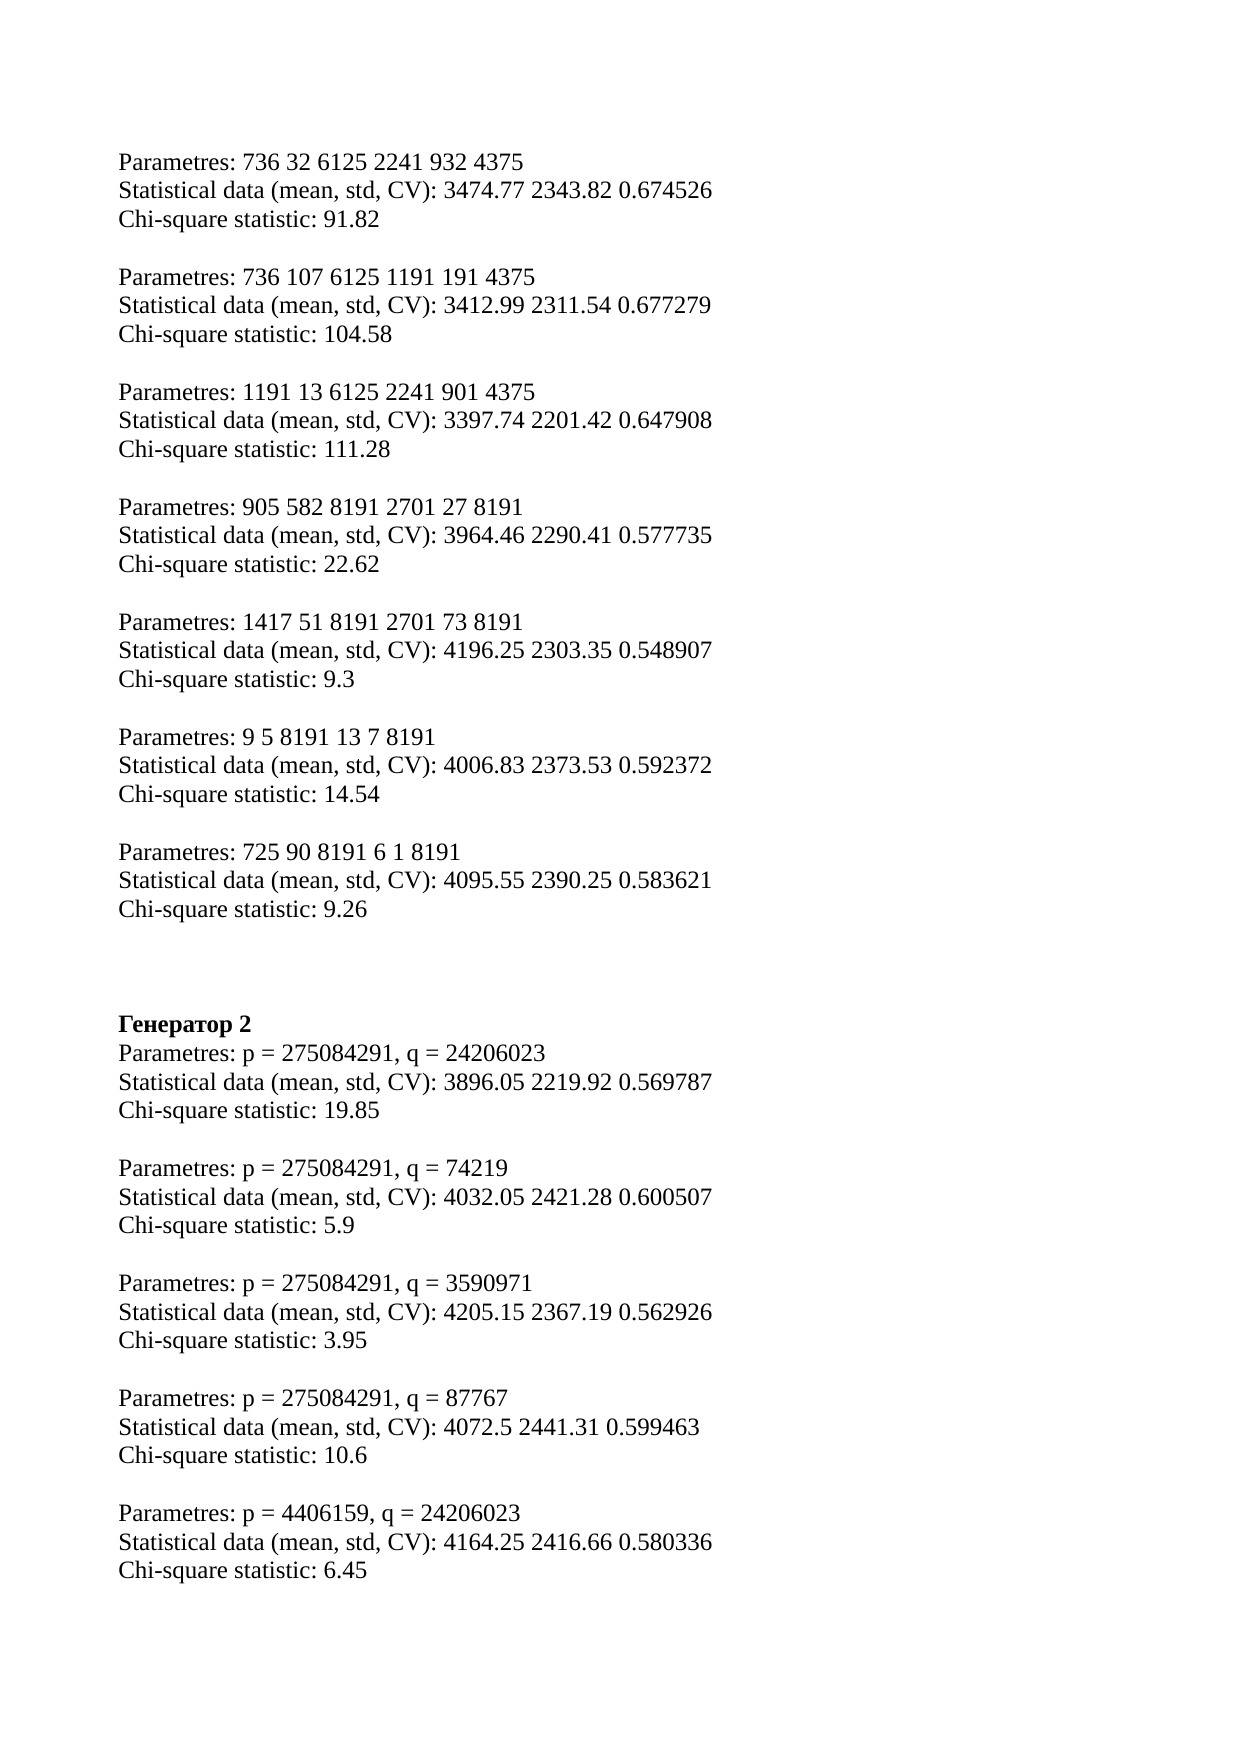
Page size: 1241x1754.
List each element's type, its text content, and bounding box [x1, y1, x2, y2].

text Chi-square statistic: 5.9 [118, 1211, 1122, 1239]
text Chi-square statistic: 91.82 [118, 204, 1122, 233]
text Parametres: 1191 13 6125 2241 901 4375 [118, 377, 1122, 406]
text Statistical data (mean, std, CV): 3896.05 2219.92 0.569787 [118, 1067, 1122, 1096]
text Statistical data (mean, std, CV): 3964.46 2290.41 0.577735 [118, 521, 1122, 549]
text Statistical data (mean, std, CV): 4196.25 2303.35 0.548907 [118, 636, 1122, 664]
text Parametres: 736 107 6125 1191 191 4375 [118, 262, 1122, 291]
text Chi-square statistic: 19.85 [118, 1096, 1122, 1124]
text Chi-square statistic: 14.54 [118, 779, 1122, 808]
text Statistical data (mean, std, CV): 3397.74 2201.42 0.647908 [118, 406, 1122, 434]
text Chi-square statistic: 9.3 [118, 664, 1122, 693]
text Parametres: p = 275084291, q = 74219 [118, 1153, 1122, 1182]
text Statistical data (mean, std, CV): 4006.83 2373.53 0.592372 [118, 751, 1122, 779]
text Chi-square statistic: 6.45 [118, 1556, 1122, 1584]
text Statistical data (mean, std, CV): 3412.99 2311.54 0.677279 [118, 291, 1122, 319]
text Parametres: 736 32 6125 2241 932 4375 [118, 147, 1122, 176]
text Parametres: 1417 51 8191 2701 73 8191 [118, 607, 1122, 636]
text Chi-square statistic: 9.26 [118, 894, 1122, 923]
text Parametres: p = 275084291, q = 24206023 [118, 1038, 1122, 1067]
text Statistical data (mean, std, CV): 3474.77 2343.82 0.674526 [118, 176, 1122, 204]
text Statistical data (mean, std, CV): 4095.55 2390.25 0.583621 [118, 866, 1122, 894]
text Chi-square statistic: 104.58 [118, 319, 1122, 348]
text Chi-square statistic: 111.28 [118, 434, 1122, 463]
text Parametres: 9 5 8191 13 7 8191 [118, 722, 1122, 751]
text Statistical data (mean, std, CV): 4032.05 2421.28 0.600507 [118, 1182, 1122, 1211]
text Chi-square statistic: 3.95 [118, 1326, 1122, 1354]
text Parametres: p = 275084291, q = 87767 [118, 1383, 1122, 1412]
text Parametres: p = 4406159, q = 24206023 [118, 1498, 1122, 1527]
text Chi-square statistic: 10.6 [118, 1441, 1122, 1469]
text Statistical data (mean, std, CV): 4205.15 2367.19 0.562926 [118, 1297, 1122, 1326]
text Parametres: p = 275084291, q = 3590971 [118, 1268, 1122, 1297]
text Statistical data (mean, std, CV): 4072.5 2441.31 0.599463 [118, 1412, 1122, 1441]
text Chi-square statistic: 22.62 [118, 549, 1122, 578]
text Parametres: 905 582 8191 2701 27 8191 [118, 492, 1122, 521]
text Parametres: 725 90 8191 6 1 8191 [118, 837, 1122, 866]
text Statistical data (mean, std, CV): 4164.25 2416.66 0.580336 [118, 1527, 1122, 1556]
text Генератор 2 [118, 1009, 1122, 1038]
